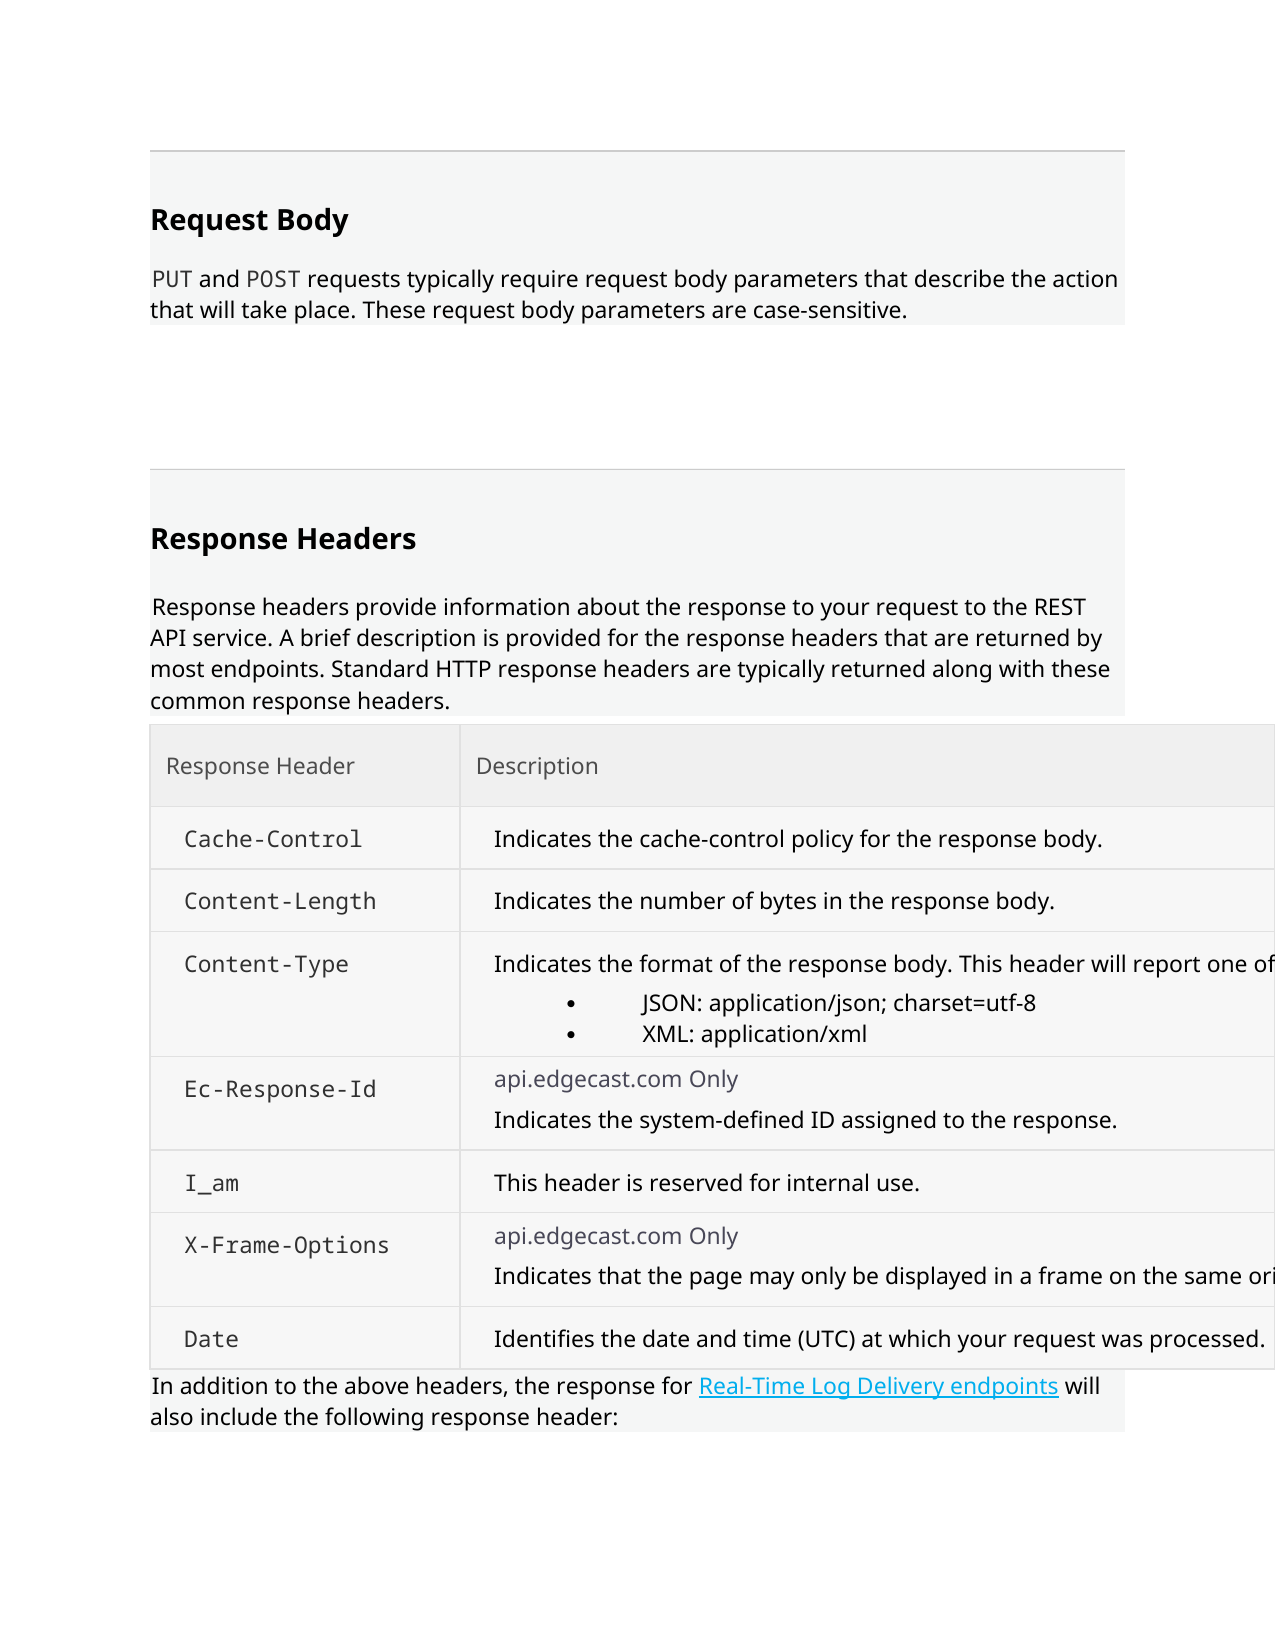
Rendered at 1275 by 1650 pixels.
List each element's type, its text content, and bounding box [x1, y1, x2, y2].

table_cell Ec-Response-Id [151, 1057, 459, 1149]
text PUT and POST requests typically require request body parameters that describe the action that will take place. These request body parameters are case-sensitive. [150, 263, 1125, 325]
table_cell Indicates the cache-control policy for the response body. [461, 807, 1274, 868]
table_cell Content-Length [151, 870, 459, 931]
table_cell X-Frame-Options [151, 1213, 459, 1306]
table_header Description [461, 725, 1274, 806]
table_cell Cache-Control [151, 807, 459, 868]
table_cell api.edgecast.com Only Indicates the system-defined ID assigned to the response. [461, 1057, 1274, 1149]
table_cell I_am [151, 1151, 459, 1212]
table_cell api.edgecast.com Only Indicates that the page may only be displayed in a frame on the same origin as the parent page. [461, 1213, 1274, 1306]
table_cell Date [151, 1307, 459, 1368]
text Response headers provide information about the response to your request to the REST API service. A brief description is provided for the response headers that are returned by most endpoints. Standard HTTP response headers are typically returned along with these common response headers. [150, 591, 1125, 716]
table_header Response Header [151, 725, 459, 806]
table_cell This header is reserved for internal use. [461, 1151, 1274, 1212]
table_cell Content-Type [151, 932, 459, 1056]
subtitle Response Headers [150, 470, 1125, 558]
table_cell Indicates the number of bytes in the response body. [461, 870, 1274, 931]
text In addition to the above headers, the response for Real-Time Log Delivery endpoints will also include the following response header: [150, 1370, 1125, 1432]
subtitle Request Body [150, 152, 1125, 239]
table_cell Identifies the date and time (UTC) at which your request was processed. [461, 1307, 1274, 1368]
table_cell Indicates the format of the response body. This header will report one of the following values: JSON: application/json; charset=utf-8 XML: application/xml [461, 932, 1274, 1056]
